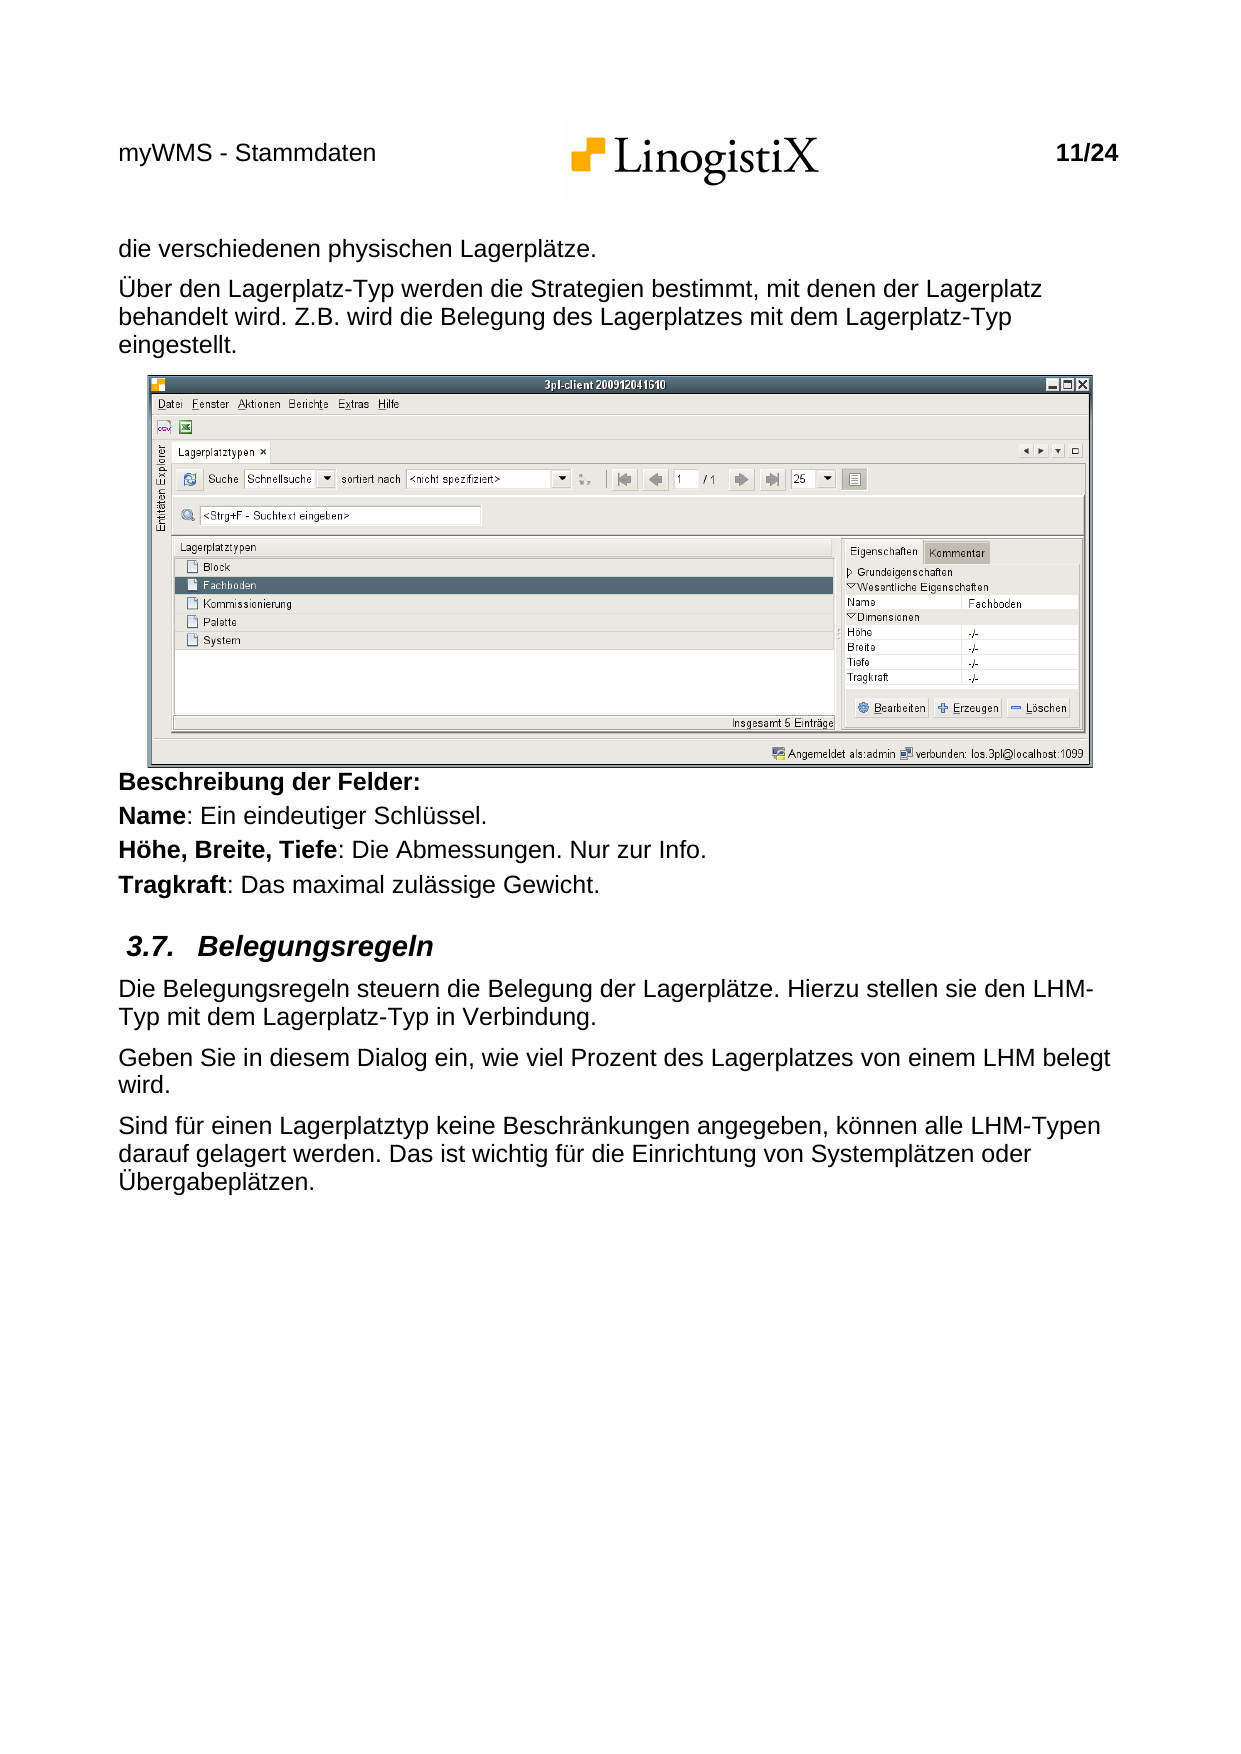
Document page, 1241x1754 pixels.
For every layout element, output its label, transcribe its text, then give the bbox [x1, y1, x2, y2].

text Sind für einen Lagerplatztyp keine Beschränkungen angegeben, können alle LHM-Typen darauf gelagert werden. Das ist wichtig für die Einrichtung von Systemplätzen oder Übergabeplätzen. [118, 1112, 1122, 1195]
text Tragkraft: Das maximal zulässige Gewicht. [118, 871, 1122, 898]
subtitle Belegungsregeln [118, 930, 1122, 962]
text die verschiedenen physischen Lagerplätze. [118, 234, 1122, 262]
picture [147, 375, 1093, 768]
text Über den Lagerplatz-Typ werden die Strategien bestimmt, mit denen der Lagerplatz behandelt wird. Z.B. wird die Belegung des Lagerplatzes mit dem Lagerplatz-Typ eingestellt. [118, 275, 1122, 359]
text Name: Ein eindeutiger Schlüssel. [118, 802, 1122, 830]
text Die Belegungsregeln steuern die Belegung der Lagerplätze. Hierzu stellen sie den LHM-Typ mit dem Lagerplatz-Typ in Verbindung. [118, 975, 1122, 1031]
text Beschreibung der Felder: [118, 371, 1122, 795]
picture [564, 118, 825, 205]
text Geben Sie in diesem Dialog ein, wie viel Prozent des Lagerplatzes von einem LHM belegt wird. [118, 1043, 1122, 1099]
text Höhe, Breite, Tiefe: Die Abmessungen. Nur zur Info. [118, 836, 1122, 864]
